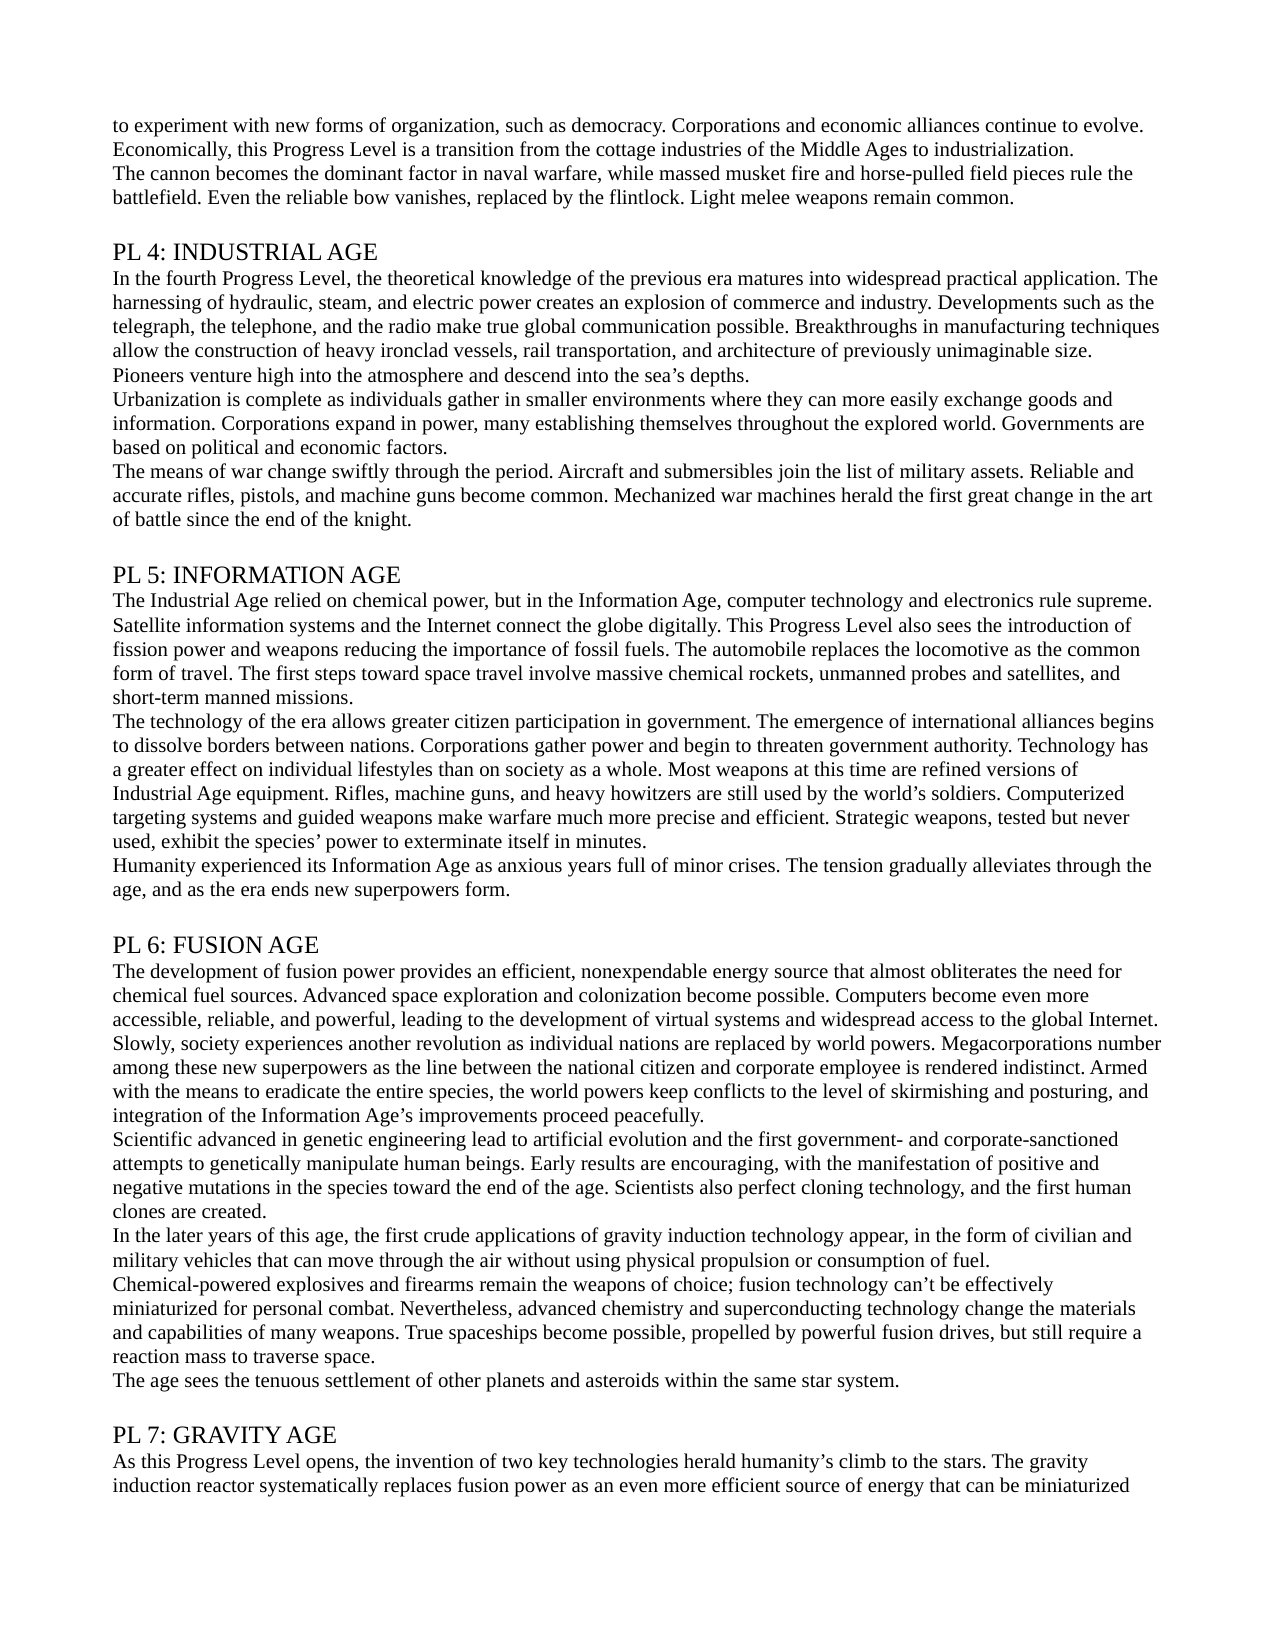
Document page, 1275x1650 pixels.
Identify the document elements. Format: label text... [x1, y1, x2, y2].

text The development of fusion power provides an efficient, nonexpendable energy source that almost obliterates the need for chemical fuel sources. Advanced space exploration and colonization become possible. Computers become even more accessible, reliable, and powerful, leading to the development of virtual systems and widespread access to the global Internet. [112, 959, 1162, 1031]
text PL 7: GRAVITY AGE [112, 1421, 1162, 1449]
text The age sees the tenuous settlement of other planets and asteroids within the same star system. [112, 1368, 1162, 1392]
text The Industrial Age relied on chemical power, but in the Information Age, computer technology and electronics rule supreme. Satellite information systems and the Internet connect the globe digitally. This Progress Level also sees the introduction of fission power and weapons reducing the importance of fossil fuels. The automobile replaces the locomotive as the common form of travel. The first steps toward space travel involve massive chemical rockets, unmanned probes and satellites, and short-term manned missions. [112, 588, 1162, 709]
text As this Progress Level opens, the invention of two key technologies herald humanity’s climb to the stars. The gravity induction reactor systematically replaces fusion power as an even more efficient source of energy that can be miniaturized [112, 1449, 1162, 1497]
text The cannon becomes the dominant factor in naval warfare, while massed musket fire and horse-pulled field pieces rule the battlefield. Even the reliable bow vanishes, replaced by the flintlock. Light melee weapons remain common. [112, 161, 1162, 209]
text Chemical-powered explosives and firearms remain the weapons of choice; fusion technology can’t be effectively miniaturized for personal combat. Nevertheless, advanced chemistry and superconducting technology change the materials and capabilities of many weapons. True spaceships become possible, propelled by powerful fusion drives, but still require a reaction mass to traverse space. [112, 1272, 1162, 1368]
text In the fourth Progress Level, the theoretical knowledge of the previous era matures into widespread practical application. The harnessing of hydraulic, steam, and electric power creates an explosion of commerce and industry. Developments such as the telegraph, the telephone, and the radio make true global communication possible. Breakthroughs in manufacturing techniques allow the construction of heavy ironclad vessels, rail transportation, and architecture of previously unimaginable size. Pioneers venture high into the atmosphere and descend into the sea’s depths. [112, 266, 1162, 387]
text In the later years of this age, the first crude applications of gravity induction technology appear, in the form of civilian and military vehicles that can move through the air without using physical propulsion or consumption of fuel. [112, 1223, 1162, 1272]
text Slowly, society experiences another revolution as individual nations are replaced by world powers. Megacorporations number among these new superpowers as the line between the national citizen and corporate employee is rendered indistinct. Armed with the means to eradicate the entire species, the world powers keep conflicts to the level of skirmishing and posturing, and integration of the Information Age’s improvements proceed peacefully. [112, 1031, 1162, 1127]
text PL 4: INDUSTRIAL AGE [112, 237, 1162, 266]
text The technology of the era allows greater citizen participation in government. The emergence of international alliances begins to dissolve borders between nations. Corporations gather power and begin to threaten government authority. Technology has a greater effect on individual lifestyles than on society as a whole. Most weapons at this time are refined versions of Industrial Age equipment. Rifles, machine guns, and heavy howitzers are still used by the world’s soldiers. Computerized targeting systems and guided weapons make warfare much more precise and efficient. Strategic weapons, tested but never used, exhibit the species’ power to exterminate itself in minutes. [112, 709, 1162, 853]
text to experiment with new forms of organization, such as democracy. Corporations and economic alliances continue to evolve. Economically, this Progress Level is a transition from the cottage industries of the Middle Ages to industrialization. [112, 112, 1162, 161]
text Urbanization is complete as individuals gather in smaller environments where they can more easily exchange goods and information. Corporations expand in power, many establishing themselves throughout the explored world. Governments are based on political and economic factors. [112, 387, 1162, 459]
text Scientific advanced in genetic engineering lead to artificial evolution and the first government- and corporate-sanctioned attempts to genetically manipulate human beings. Early results are encouraging, with the manifestation of positive and negative mutations in the species toward the end of the age. Scientists also perfect cloning technology, and the first human clones are created. [112, 1127, 1162, 1223]
text The means of war change swiftly through the period. Aircraft and submersibles join the list of military assets. Reliable and accurate rifles, pistols, and machine guns become common. Mechanized war machines herald the first great change in the art of battle since the end of the knight. [112, 459, 1162, 531]
text PL 6: FUSION AGE [112, 930, 1162, 959]
text Humanity experienced its Information Age as anxious years full of minor crises. The tension gradually alleviates through the age, and as the era ends new superpowers form. [112, 853, 1162, 901]
text PL 5: INFORMATION AGE [112, 560, 1162, 588]
